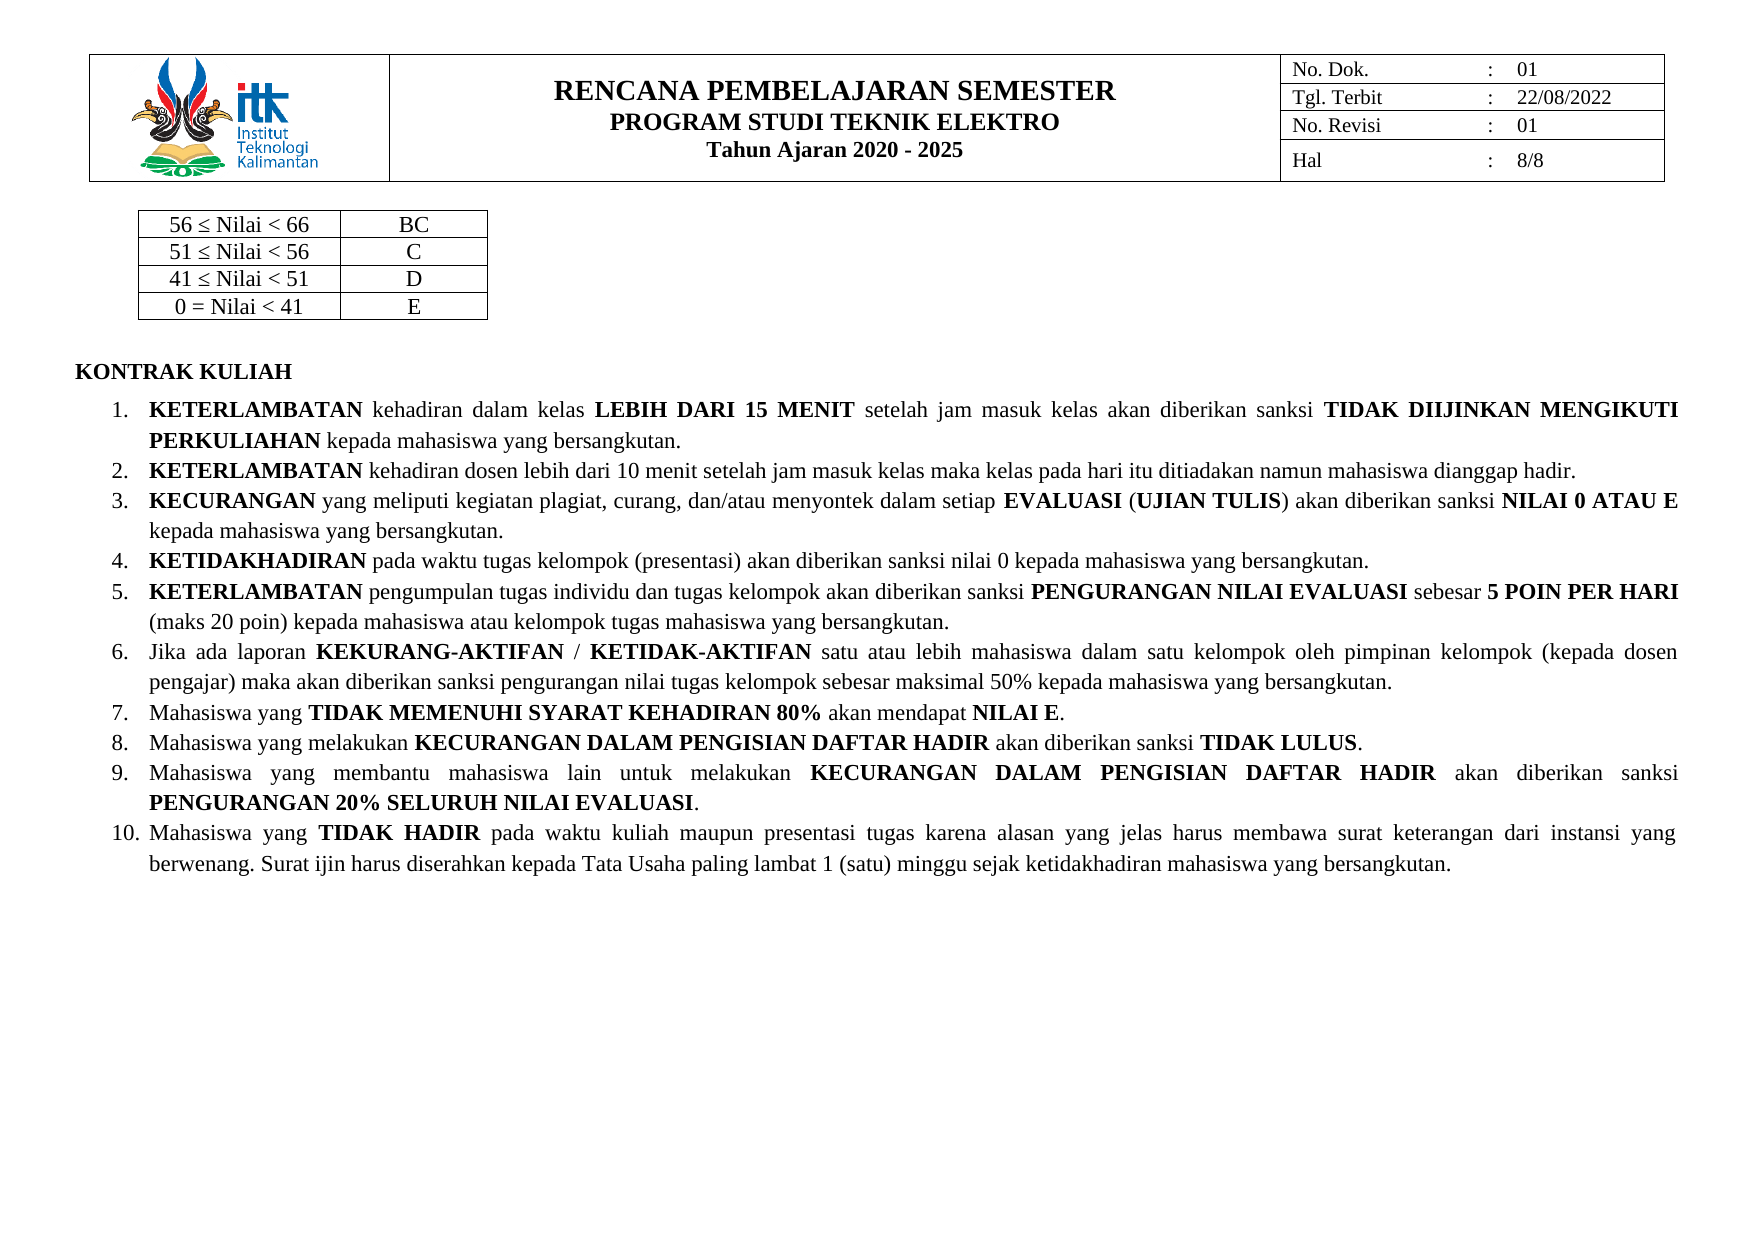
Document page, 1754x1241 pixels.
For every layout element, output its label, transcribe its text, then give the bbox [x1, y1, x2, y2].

table_cell E [341, 293, 487, 319]
table_cell 0 = Nilai < 41 [139, 293, 340, 319]
list KECURANGAN yang meliputi kegiatan plagiat, curang, dan/atau menyontek dalam setiap EVALUASI (UJIAN TULIS) akan diberikan sanksi NILAI 0 ATAU E kepada mahasiswa yang bersangkutan. [111, 487, 1679, 544]
table_cell 51 ≤ Nilai < 56 [139, 238, 340, 264]
list KETIDAKHADIRAN pada waktu tugas kelompok (presentasi) akan diberikan sanksi nilai 0 kepada mahasiswa yang bersangkutan. [111, 548, 1679, 574]
list Mahasiswa yang membantu mahasiswa lain untuk melakukan KECURANGAN DALAM PENGISIAN DAFTAR HADIR akan diberikan sanksi PENGURANGAN 20% SELURUH NILAI EVALUASI. [111, 759, 1679, 816]
picture [127, 55, 322, 181]
table_cell BC [341, 211, 487, 237]
list Mahasiswa yang TIDAK HADIR pada waktu kuliah maupun presentasi tugas karena alasan yang jelas harus membawa surat keterangan dari instansi yang berwenang. Surat ijin harus diserahkan kepada Tata Usaha paling lambat 1 (satu) minggu sejak ketidakhadiran mahasiswa yang bersangkutan. [111, 819, 1679, 876]
subtitle KONTRAK KULIAH [75, 358, 1679, 385]
list Mahasiswa yang melakukan KECURANGAN DALAM PENGISIAN DAFTAR HADIR akan diberikan sanksi TIDAK LULUS. [111, 729, 1679, 755]
list Mahasiswa yang TIDAK MEMENUHI SYARAT KEHADIRAN 80% akan mendapat NILAI E. [111, 699, 1679, 725]
list Jika ada laporan KEKURANG-AKTIFAN / KETIDAK-AKTIFAN satu atau lebih mahasiswa dalam satu kelompok oleh pimpinan kelompok (kepada dosen pengajar) maka akan diberikan sanksi pengurangan nilai tugas kelompok sebesar maksimal 50% kepada mahasiswa yang bersangkutan. [111, 638, 1679, 695]
table_cell C [341, 238, 487, 264]
list KETERLAMBATAN kehadiran dosen lebih dari 10 menit setelah jam masuk kelas maka kelas pada hari itu ditiadakan namun mahasiswa dianggap hadir. [111, 457, 1679, 483]
table_cell 56 ≤ Nilai < 66 [139, 211, 340, 237]
list KETERLAMBATAN pengumpulan tugas individu dan tugas kelompok akan diberikan sanksi PENGURANGAN NILAI EVALUASI sebesar 5 POIN PER HARI (maks 20 poin) kepada mahasiswa atau kelompok tugas mahasiswa yang bersangkutan. [111, 578, 1679, 634]
list KETERLAMBATAN kehadiran dalam kelas LEBIH DARI 15 MENIT setelah jam masuk kelas akan diberikan sanksi TIDAK DIIJINKAN MENGIKUTI PERKULIAHAN kepada mahasiswa yang bersangkutan. [111, 397, 1679, 453]
table_cell 41 ≤ Nilai < 51 [139, 266, 340, 292]
table_cell D [341, 266, 487, 292]
